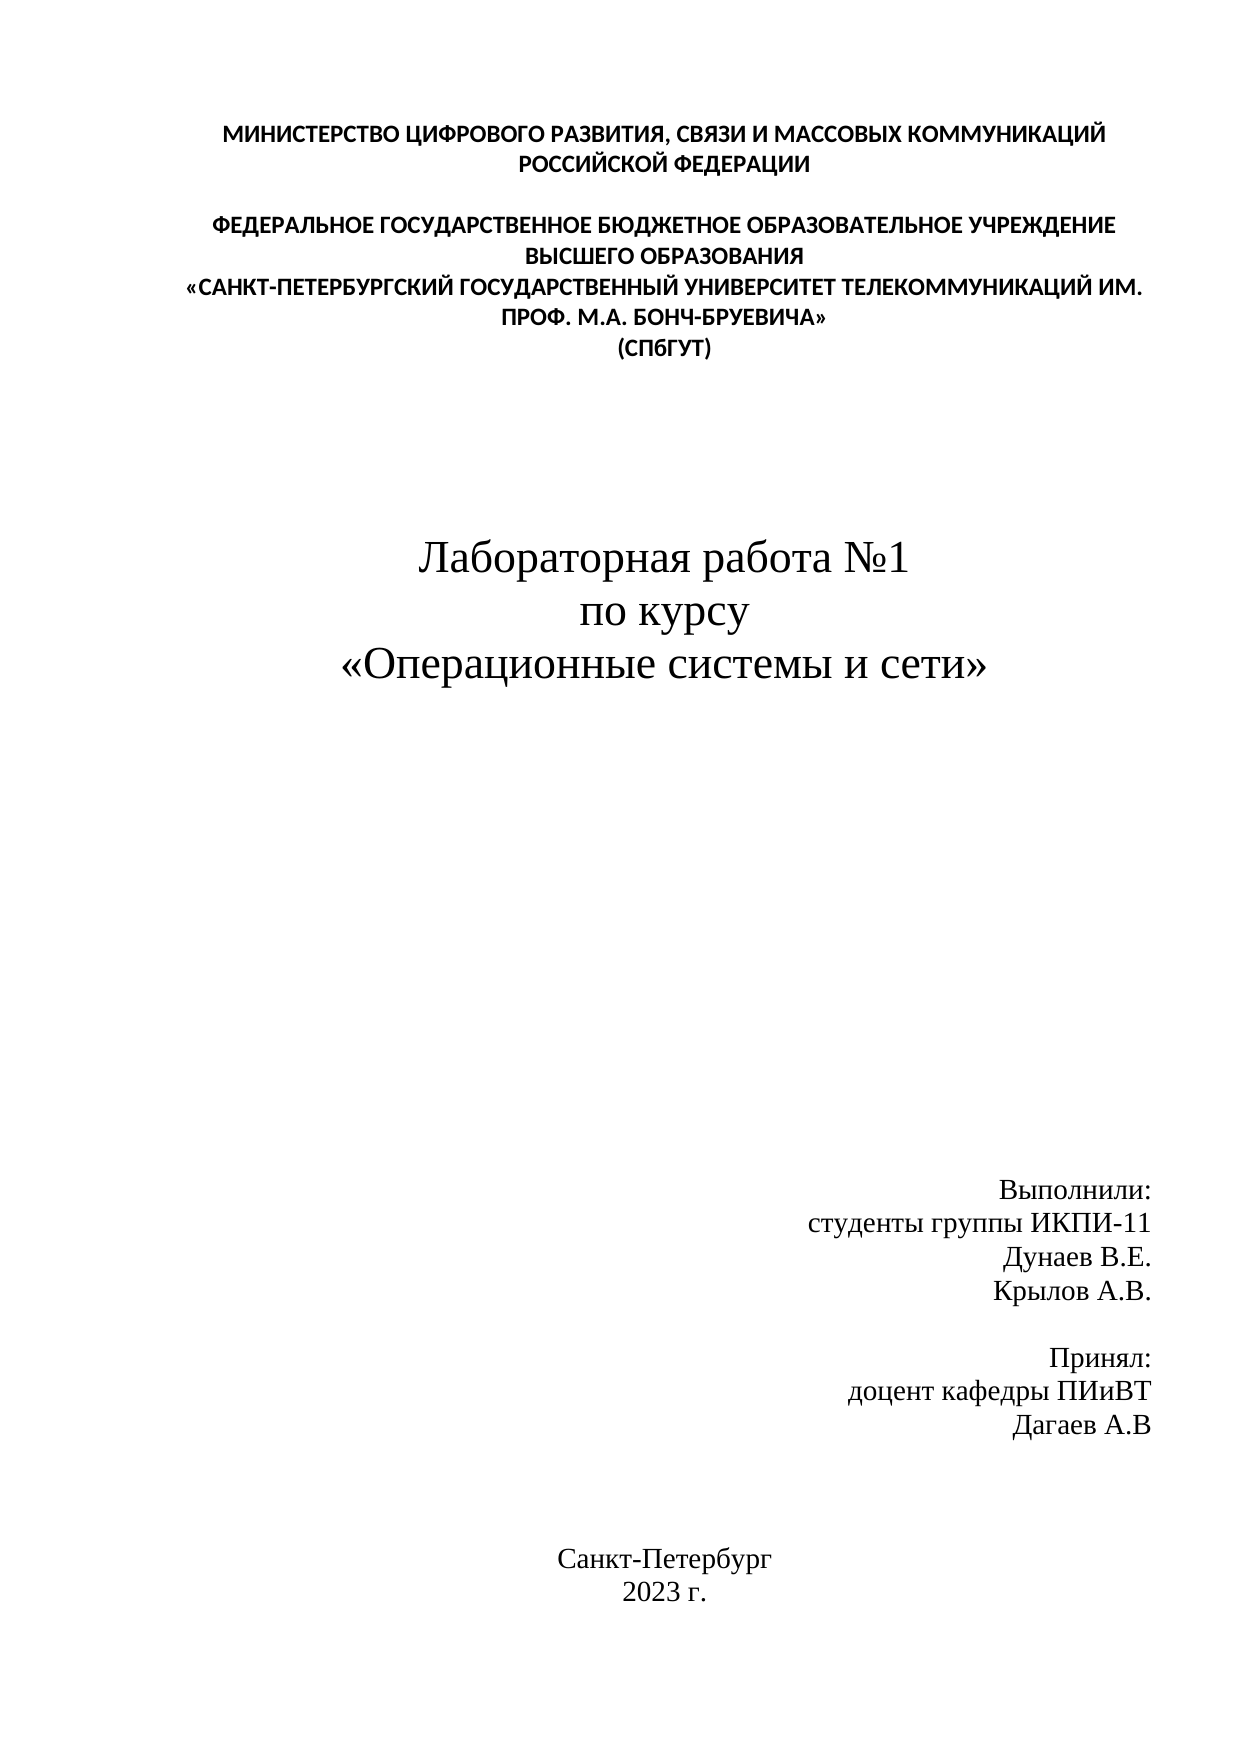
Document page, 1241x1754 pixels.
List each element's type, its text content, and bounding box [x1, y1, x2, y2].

text Дагаев А.В [177, 1407, 1152, 1440]
text Санкт-Петербург [177, 1541, 1152, 1574]
text Выполнили: [177, 1172, 1152, 1206]
text ФЕДЕРАЛЬНОЕ ГОСУДАРСТВЕННОЕ БЮДЖЕТНОЕ ОБРАЗОВАТЕЛЬНОЕ УЧРЕЖДЕНИЕ ВЫСШЕГО ОБРАЗОВАНИЯ [177, 210, 1152, 271]
text Дунаев В.Е. [177, 1239, 1152, 1273]
text по курсу [177, 583, 1152, 635]
text студенты группы ИКПИ-11 [177, 1206, 1152, 1239]
text «Операционные системы и сети» [177, 635, 1152, 688]
text 2023 г. [177, 1574, 1152, 1608]
text Лабораторная работа №1 [177, 530, 1152, 583]
text «САНКТ-ПЕТЕРБУРГСКИЙ ГОСУДАРСТВЕННЫЙ УНИВЕРСИТЕТ ТЕЛЕКОММУНИКАЦИЙ ИМ. ПРОФ. М.А. БОНЧ-БРУЕВИЧА» [177, 271, 1152, 332]
text Крылов А.В. [177, 1273, 1152, 1306]
text доцент кафедры ПИиВТ [177, 1373, 1152, 1407]
text (СПбГУТ) [177, 332, 1152, 362]
text Принял: [177, 1340, 1152, 1373]
text МИНИСТЕРСТВО ЦИФРОВОГО РАЗВИТИЯ, СВЯЗИ И МАССОВЫХ КОММУНИКАЦИЙ РОССИЙСКОЙ ФЕДЕРАЦИИ [177, 118, 1152, 179]
